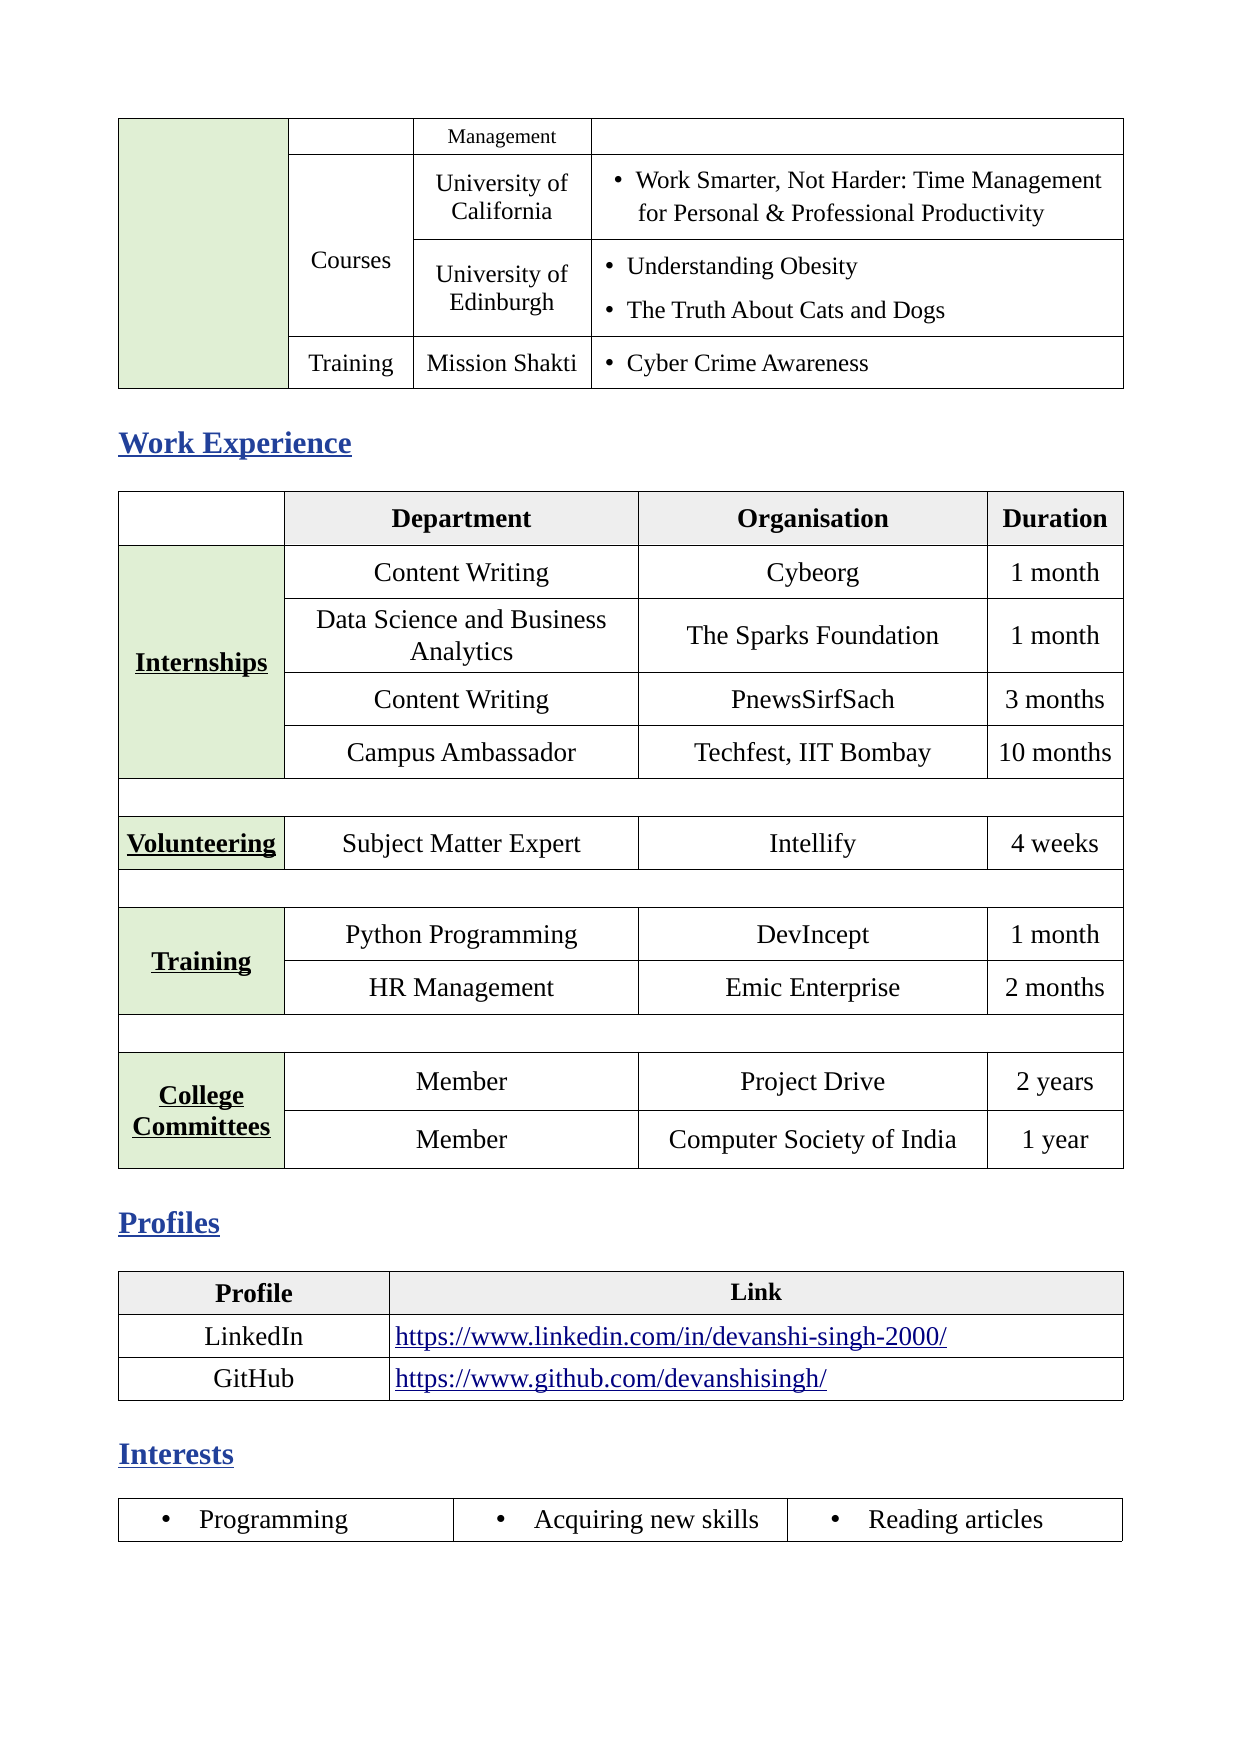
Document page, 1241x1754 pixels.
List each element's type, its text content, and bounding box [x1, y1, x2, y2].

table_cell 4 weeks [988, 817, 1123, 869]
table_cell [119, 870, 1123, 907]
text Work Experience [118, 424, 1122, 460]
table_cell Content Writing [285, 673, 638, 725]
table_cell Cyber Crime Awareness [592, 337, 1123, 388]
text Profiles [118, 1204, 1122, 1240]
table_cell 2 months [988, 961, 1123, 1014]
table_cell 3 months [988, 673, 1123, 725]
table_cell Cybeorg [639, 546, 987, 598]
table_cell Subject Matter Expert [285, 817, 638, 869]
table_cell 10 months [988, 726, 1123, 778]
table_cell Intellify [639, 817, 987, 869]
table_cell Management [414, 119, 591, 154]
table_cell Member [285, 1053, 638, 1110]
table_cell Computer Society of India [639, 1111, 987, 1168]
table_header Profile [119, 1272, 389, 1314]
table_cell Volunteering [119, 817, 284, 869]
table_header Duration [988, 492, 1123, 544]
table_cell [119, 779, 1123, 816]
table_cell Mission Shakti [414, 337, 591, 388]
table_cell College Committees [119, 1053, 284, 1168]
table_cell University of Edinburgh [414, 240, 591, 336]
table_cell The Sparks Foundation [639, 599, 987, 672]
table_cell Member [285, 1111, 638, 1168]
table_cell University of California [414, 155, 591, 239]
table_cell LinkedIn [119, 1315, 389, 1357]
table_cell 1 year [988, 1111, 1123, 1168]
table_cell Python Programming [285, 908, 638, 960]
table_cell Training [289, 337, 413, 388]
table_cell Campus Ambassador [285, 726, 638, 778]
table_cell GitHub [119, 1358, 389, 1399]
table_header Department [285, 492, 638, 544]
table_header Acquiring new skills [454, 1499, 787, 1541]
table_cell DevIncept [639, 908, 987, 960]
table_header Link [390, 1272, 1123, 1314]
table_cell HR Management [285, 961, 638, 1014]
table_cell Courses [289, 155, 413, 336]
table_cell [289, 119, 413, 154]
text Interests [118, 1436, 1122, 1471]
table_cell 1 month [988, 546, 1123, 598]
table_cell PnewsSirfSach [639, 673, 987, 725]
table_cell 2 years [988, 1053, 1123, 1110]
table_cell [119, 119, 288, 388]
table_cell Data Science and Business Analytics [285, 599, 638, 672]
table_header Programming [119, 1499, 453, 1541]
table_cell Project Drive [639, 1053, 987, 1110]
table_cell https://www.linkedin.com/in/devanshi-singh-2000/ [390, 1315, 1123, 1357]
table_cell 1 month [988, 599, 1123, 672]
table_cell Understanding Obesity The Truth About Cats and Dogs [592, 240, 1123, 336]
table_cell Work Smarter, Not Harder: Time Management for Personal & Professional Productivity [592, 155, 1123, 239]
table_cell Techfest, IIT Bombay [639, 726, 987, 778]
table_cell Emic Enterprise [639, 961, 987, 1014]
table_header Reading articles [788, 1499, 1122, 1541]
table_cell https://www.github.com/devanshisingh/ [390, 1358, 1123, 1399]
table_cell Training [119, 908, 284, 1014]
table_cell Internships [119, 546, 284, 778]
table_cell [592, 119, 1123, 154]
table_cell [119, 1015, 1123, 1052]
table_header [119, 492, 284, 544]
table_cell 1 month [988, 908, 1123, 960]
table_cell Content Writing [285, 546, 638, 598]
table_header Organisation [639, 492, 987, 544]
